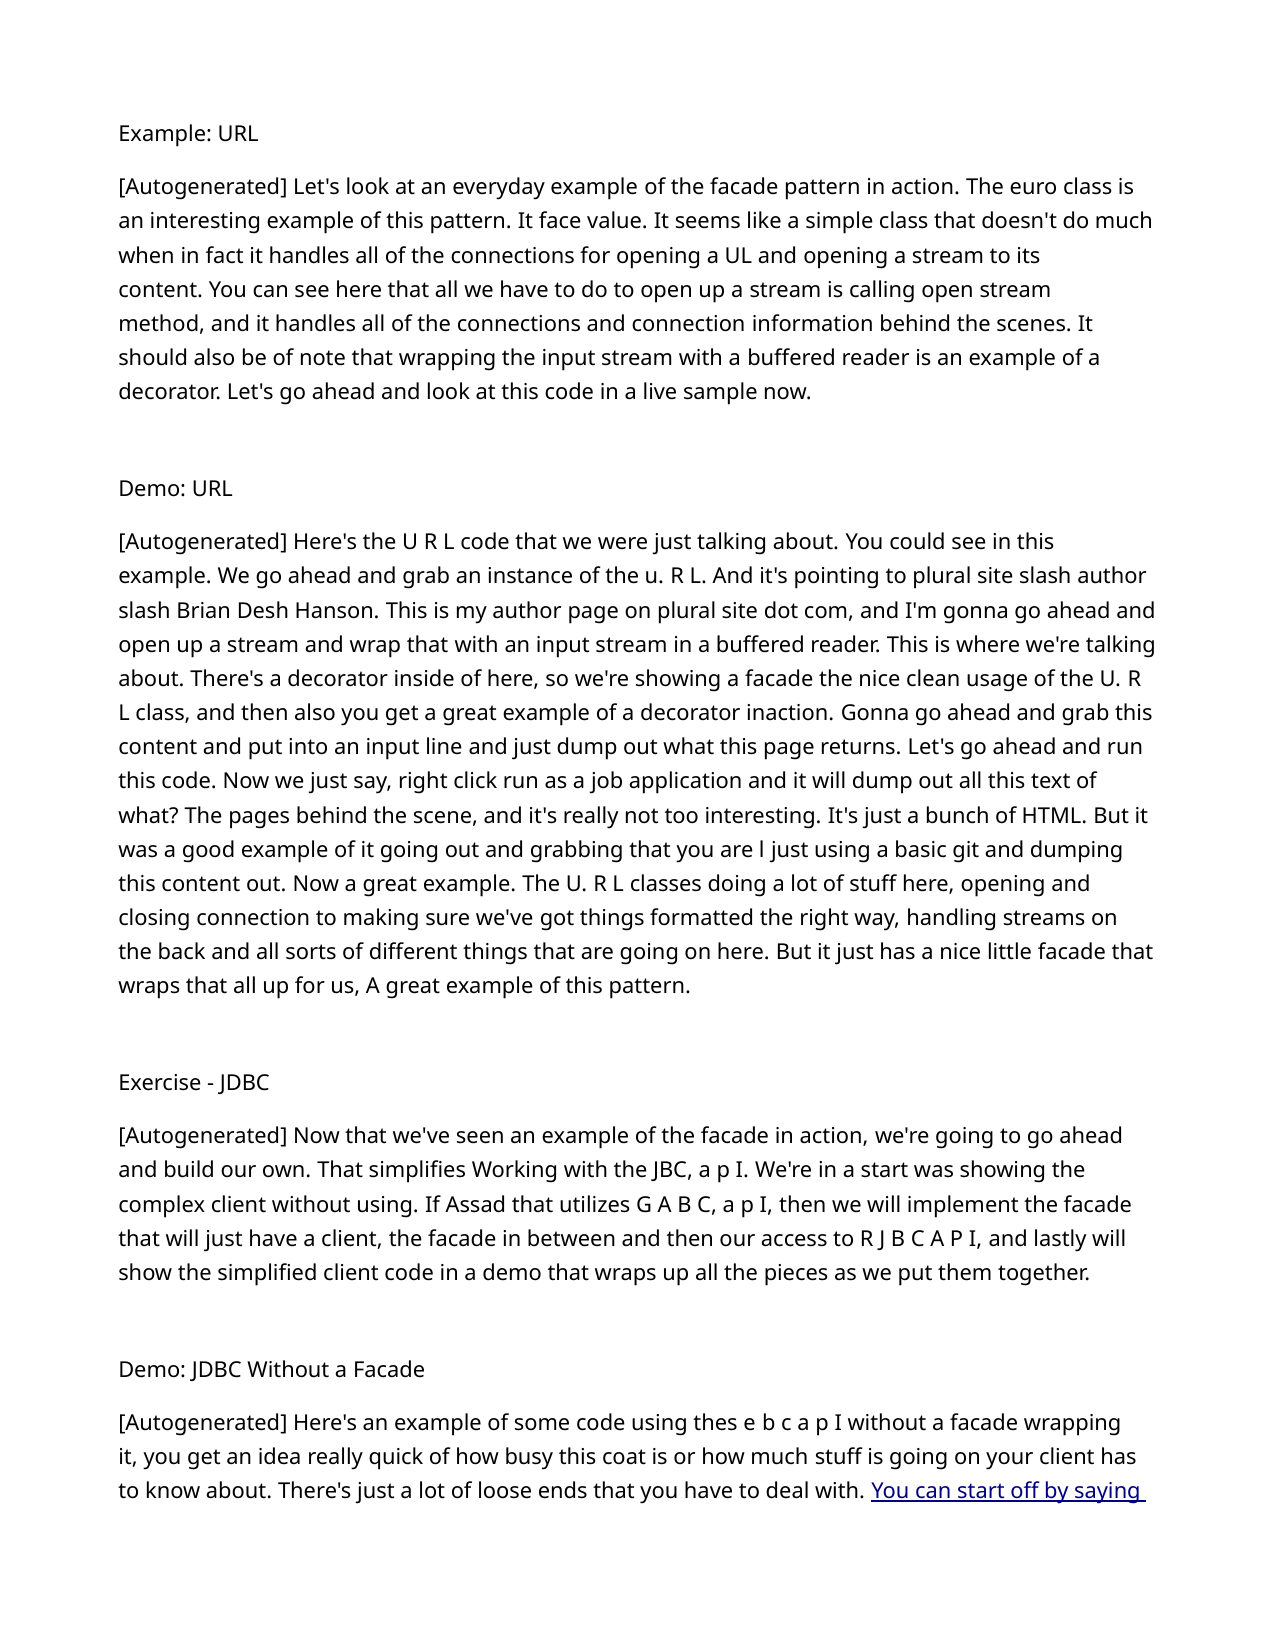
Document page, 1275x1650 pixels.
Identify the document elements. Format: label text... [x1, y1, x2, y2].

subtitle Example: URL [118, 118, 1157, 148]
subtitle Demo: URL [118, 473, 1157, 503]
text [Autogenerated] Here's an example of some code using thes e b c a p I without a facade wrapping it, you get an idea really quick of how busy this coat is or how much stuff is going on your client has to know about. There's just a lot of loose ends that you have to deal with. You can start off by saying [118, 1407, 1157, 1505]
subtitle Exercise - JDBC [118, 1067, 1157, 1097]
text [Autogenerated] Here's the U R L code that we were just talking about. You could see in this example. We go ahead and grab an instance of the u. R L. And it's pointing to plural site slash author slash Brian Desh Hanson. This is my author page on plural site dot com, and I'm gonna go ahead and open up a stream and wrap that with an input stream in a buffered reader. This is where we're talking about. There's a decorator inside of here, so we're showing a facade the nice clean usage of the U. R L class, and then also you get a great example of a decorator inaction. Gonna go ahead and grab this content and put into an input line and just dump out what this page returns. Let's go ahead and run this code. Now we just say, right click run as a job application and it will dump out all this text of what? The pages behind the scene, and it's really not too interesting. It's just a bunch of HTML. But it was a good example of it going out and grabbing that you are l just using a basic git and dumping this content out. Now a great example. The U. R L classes doing a lot of stuff here, opening and closing connection to making sure we've got things formatted the right way, handling streams on the back and all sorts of different things that are going on here. But it just has a nice little facade that wraps that all up for us, A great example of this pattern. [118, 526, 1157, 1000]
text [Autogenerated] Let's look at an everyday example of the facade pattern in action. The euro class is an interesting example of this pattern. It face value. It seems like a simple class that doesn't do much when in fact it handles all of the connections for opening a UL and opening a stream to its content. You can see here that all we have to do to open up a stream is calling open stream method, and it handles all of the connections and connection information behind the scenes. It should also be of note that wrapping the input stream with a buffered reader is an example of a decorator. Let's go ahead and look at this code in a live sample now. [118, 171, 1157, 406]
text [Autogenerated] Now that we've seen an example of the facade in action, we're going to go ahead and build our own. That simplifies Working with the JBC, a p I. We're in a start was showing the complex client without using. If Assad that utilizes G A B C, a p I, then we will implement the facade that will just have a client, the facade in between and then our access to R J B C A P I, and lastly will show the simplified client code in a demo that wraps up all the pieces as we put them together. [118, 1120, 1157, 1287]
subtitle Demo: JDBC Without a Facade [118, 1354, 1157, 1383]
